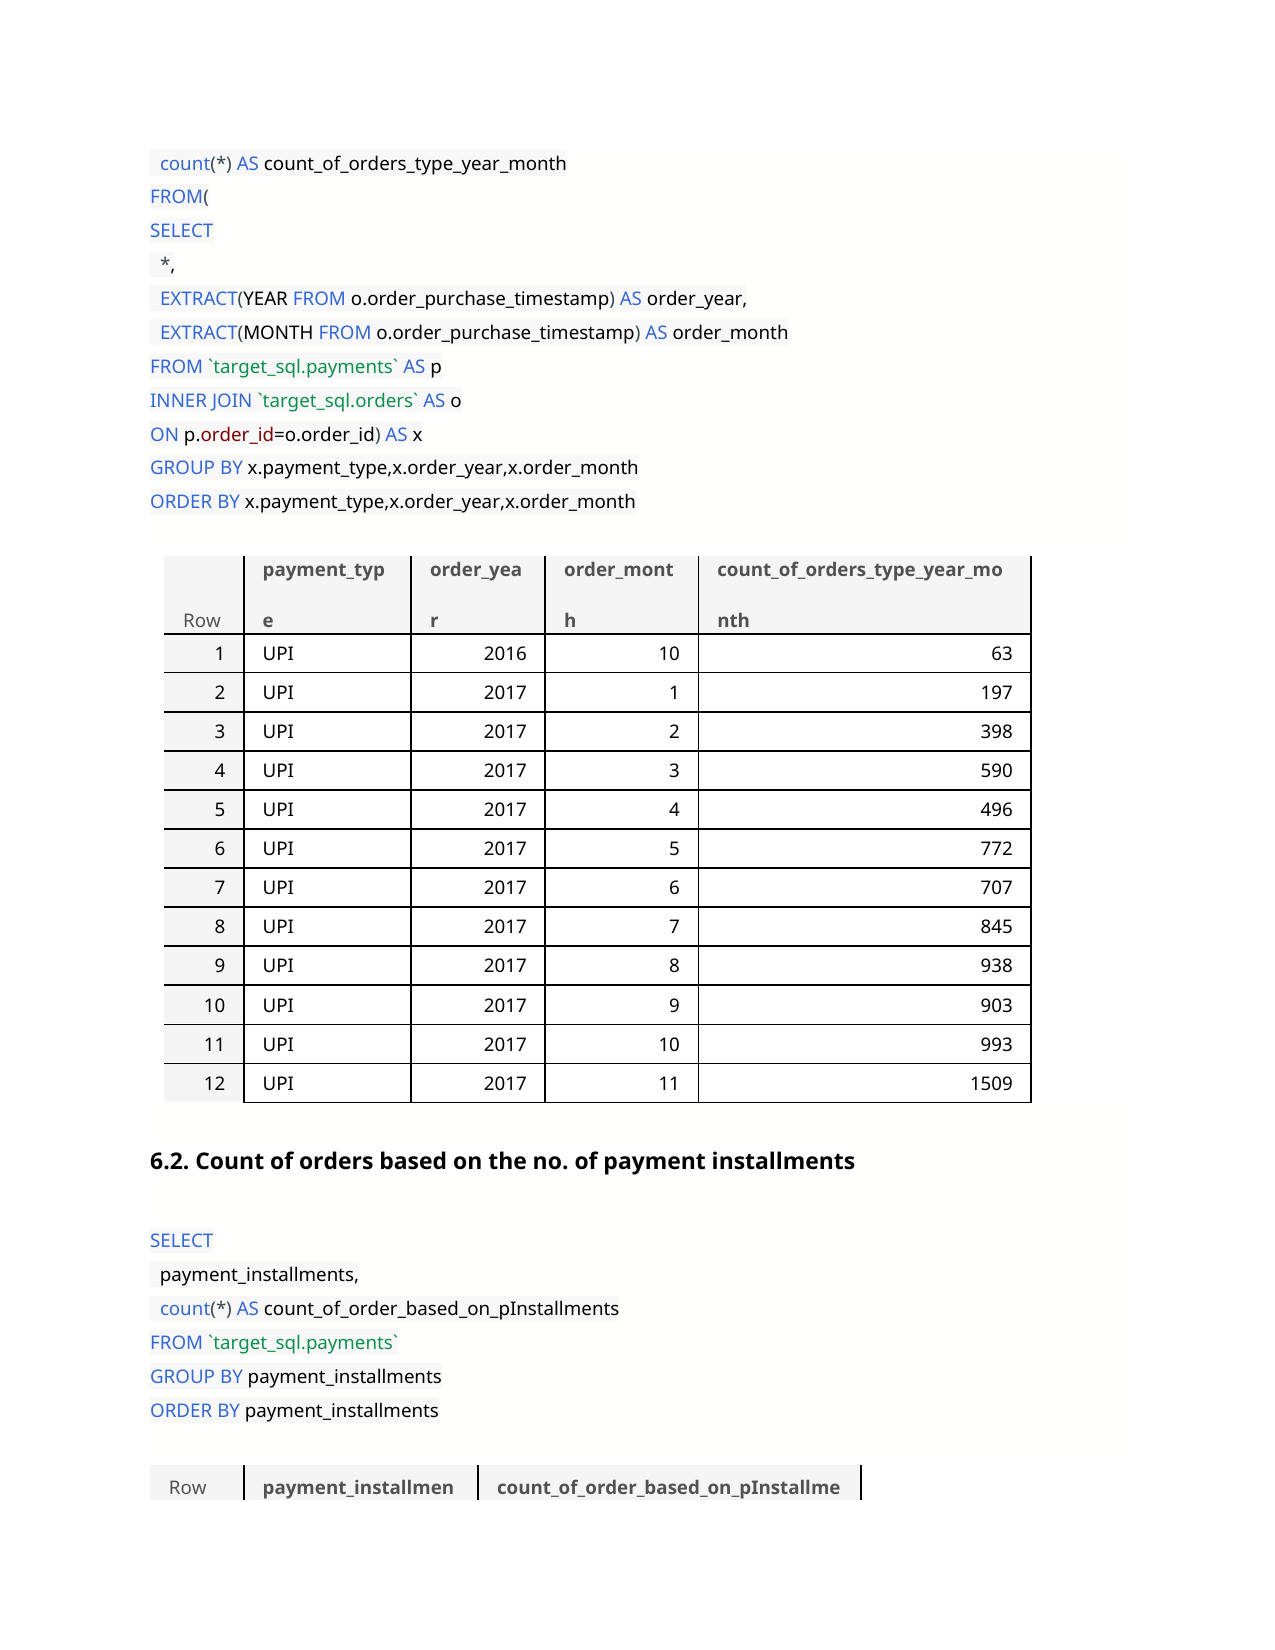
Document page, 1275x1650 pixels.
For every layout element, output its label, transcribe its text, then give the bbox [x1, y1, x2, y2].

table_cell 938 [699, 947, 1030, 984]
table_cell 8 [164, 908, 243, 945]
table_header payment_type [245, 556, 410, 633]
table_cell 496 [699, 791, 1030, 828]
table_cell 12 [164, 1064, 243, 1102]
text count(*) AS count_of_order_based_on_pInstallments [150, 1296, 1125, 1321]
table_cell 903 [699, 986, 1030, 1023]
table_header payment_installmen [245, 1465, 477, 1500]
table_header order_year [412, 556, 544, 633]
text FROM `target_sql.payments` [150, 1329, 1125, 1355]
table_cell 2017 [412, 752, 544, 789]
table_cell UPI [245, 791, 410, 828]
text count(*) AS count_of_orders_type_year_month [150, 150, 1125, 176]
table_cell UPI [245, 869, 410, 906]
table_cell 7 [164, 869, 243, 906]
table_cell 9 [164, 947, 243, 984]
table_cell UPI [245, 1064, 410, 1102]
table_cell 11 [164, 1025, 243, 1062]
table_cell UPI [245, 986, 410, 1023]
text GROUP BY x.payment_type,x.order_year,x.order_month [150, 455, 1125, 480]
table_cell UPI [245, 947, 410, 984]
text SELECT [150, 1228, 1125, 1253]
text ORDER BY x.payment_type,x.order_year,x.order_month [150, 488, 1125, 514]
table_cell 2017 [412, 869, 544, 906]
table_cell 707 [699, 869, 1030, 906]
table_cell UPI [245, 673, 410, 711]
table_cell 9 [546, 986, 698, 1023]
text FROM `target_sql.payments` AS p [150, 353, 1125, 379]
table_cell 5 [164, 791, 243, 828]
table_header count_of_order_based_on_pInstallme [479, 1465, 860, 1500]
table_cell 6 [546, 869, 698, 906]
table_cell 3 [164, 713, 243, 750]
table_cell 1509 [699, 1064, 1030, 1102]
text GROUP BY payment_installments [150, 1363, 1125, 1389]
table_cell UPI [245, 713, 410, 750]
table_cell 2 [546, 713, 698, 750]
table_cell 398 [699, 713, 1030, 750]
table_cell 10 [546, 635, 698, 672]
table_cell 2017 [412, 1064, 544, 1102]
text payment_installments, [150, 1262, 1125, 1287]
table_cell 5 [546, 830, 698, 867]
table_cell 10 [546, 1025, 698, 1062]
text EXTRACT(YEAR FROM o.order_purchase_timestamp) AS order_year, [150, 285, 1125, 311]
text EXTRACT(MONTH FROM o.order_purchase_timestamp) AS order_month [150, 319, 1125, 345]
table_cell UPI [245, 752, 410, 789]
table_cell 2017 [412, 908, 544, 945]
table_cell 2 [164, 673, 243, 711]
table_cell 4 [546, 791, 698, 828]
table_cell 845 [699, 908, 1030, 945]
table_header count_of_orders_type_year_month [699, 556, 1030, 633]
table_header Row [164, 556, 243, 633]
table_cell 3 [546, 752, 698, 789]
table_cell 63 [699, 635, 1030, 672]
table_cell 2017 [412, 1025, 544, 1062]
text INNER JOIN `target_sql.orders` AS o [150, 387, 1125, 412]
table_cell 1 [164, 635, 243, 672]
table_cell UPI [245, 635, 410, 672]
table_cell 2017 [412, 830, 544, 867]
table_cell 8 [546, 947, 698, 984]
table_cell 11 [546, 1064, 698, 1102]
text SELECT [150, 218, 1125, 243]
table_cell 2017 [412, 791, 544, 828]
table_cell 10 [164, 986, 243, 1023]
table_cell 993 [699, 1025, 1030, 1062]
table_cell 2016 [412, 635, 544, 672]
table_cell 4 [164, 752, 243, 789]
table_cell 2017 [412, 947, 544, 984]
table_cell 590 [699, 752, 1030, 789]
table_cell UPI [245, 908, 410, 945]
table_cell UPI [245, 1025, 410, 1062]
table_cell 2017 [412, 986, 544, 1023]
text 6.2. Count of orders based on the no. of payment installments [150, 1145, 1125, 1176]
text *, [150, 252, 1125, 277]
table_cell 1 [546, 673, 698, 711]
table_cell 2017 [412, 673, 544, 711]
table_header Row [150, 1465, 243, 1500]
table_cell 197 [699, 673, 1030, 711]
text ORDER BY payment_installments [150, 1397, 1125, 1423]
table_cell 6 [164, 830, 243, 867]
table_cell UPI [245, 830, 410, 867]
table_cell 2017 [412, 713, 544, 750]
table_header order_month [546, 556, 698, 633]
table_cell 7 [546, 908, 698, 945]
text ON p.order_id=o.order_id) AS x [150, 421, 1125, 446]
text FROM( [150, 184, 1125, 209]
table_cell 772 [699, 830, 1030, 867]
